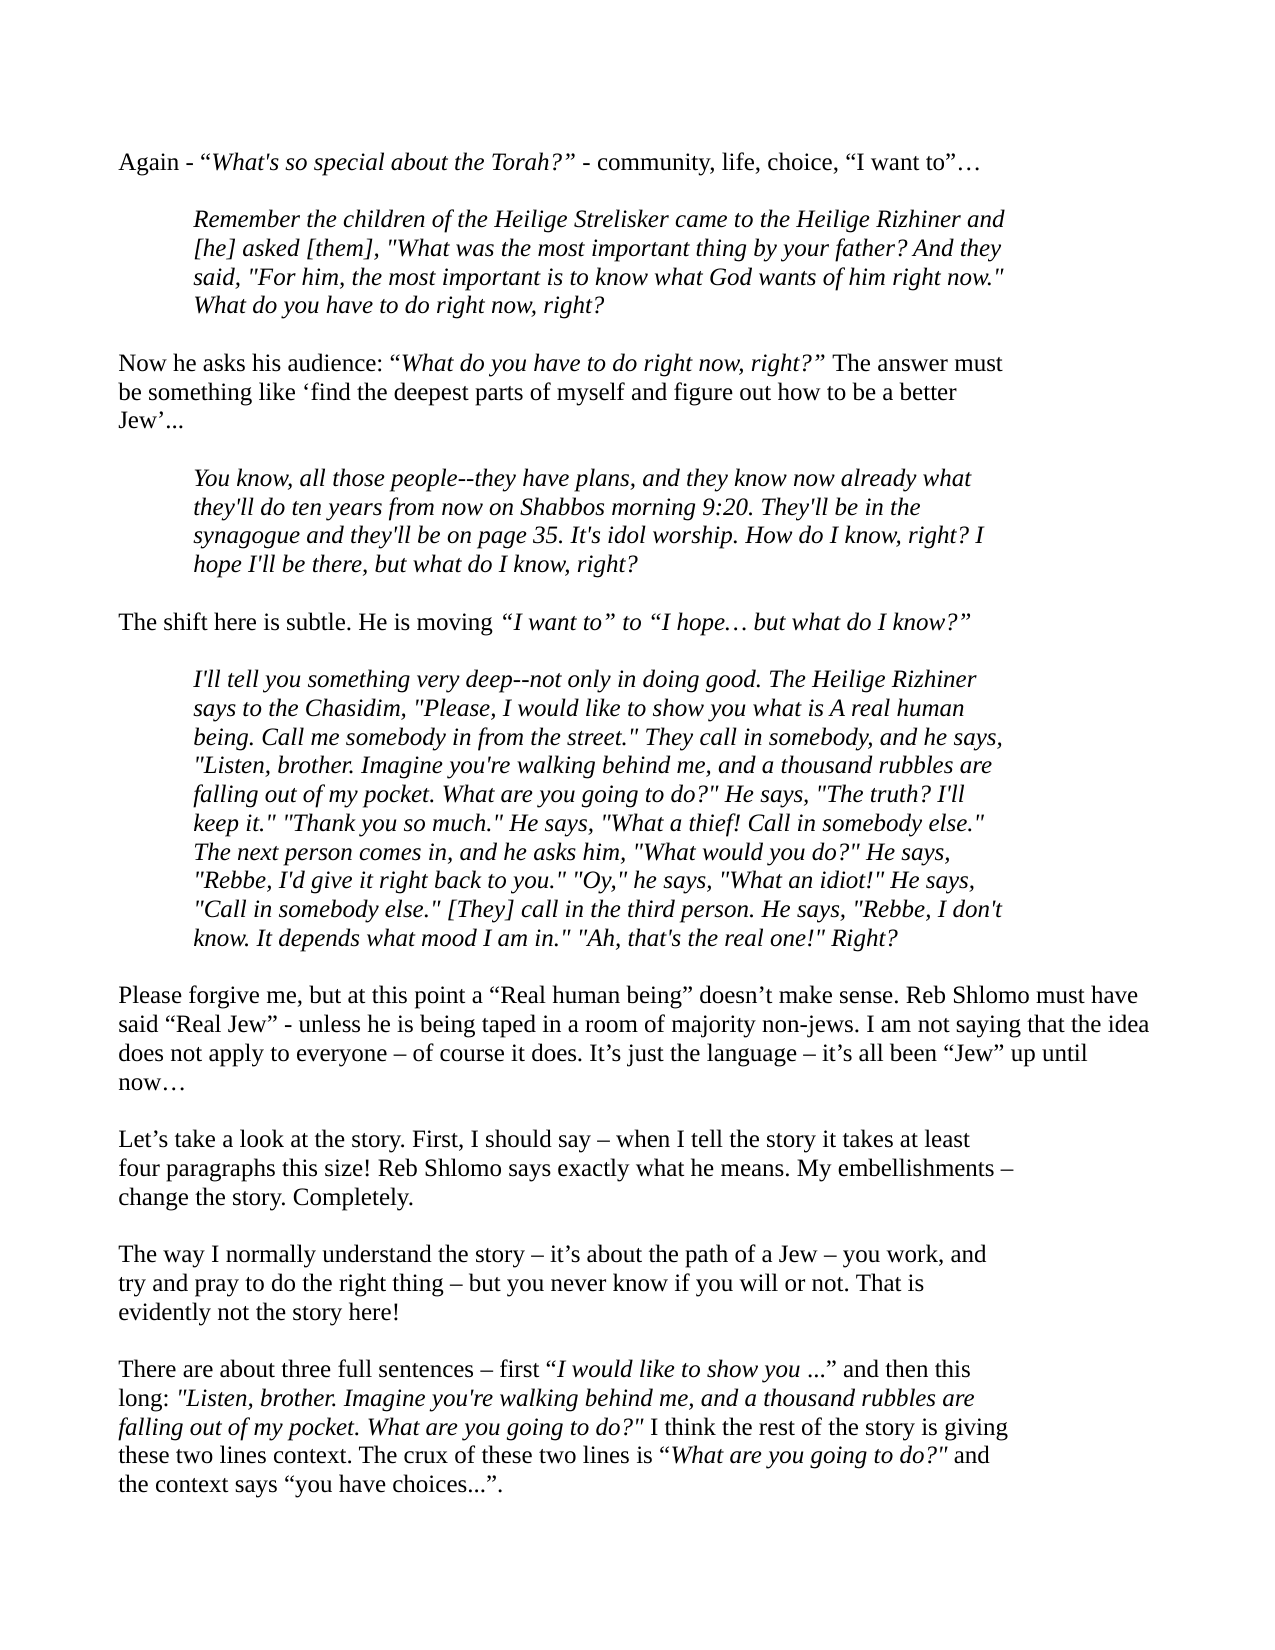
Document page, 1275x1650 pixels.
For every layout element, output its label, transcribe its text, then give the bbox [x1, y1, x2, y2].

text The shift here is subtle. He is moving “I want to” to “I hope… but what do I know?” [118, 607, 1016, 636]
text Let’s take a look at the story. First, I should say – when I tell the story it takes at least four paragraphs this size! Reb Shlomo says exactly what he means. My embellishments – change the story. Completely. [118, 1124, 1016, 1211]
text You know, all those people--they have plans, and they know now already what they'll do ten years from now on Shabbos morning 9:20. They'll be in the synagogue and they'll be on page 35. It's idol worship. How do I know, right? I hope I'll be there, but what do I know, right? [193, 463, 1016, 578]
text Remember the children of the Heilige Strelisker came to the Heilige Rizhiner and [he] asked [them], "What was the most important thing by your father? And they said, "For him, the most important is to know what God wants of him right now." What do you have to do right now, right? [193, 204, 1016, 319]
text There are about three full sentences – first “I would like to show you ...” and then this long: "Listen, brother. Imagine you're walking behind me, and a thousand rubbles are falling out of my pocket. What are you going to do?" I think the rest of the story is giving these two lines context. The crux of these two lines is “What are you going to do?" and the context says “you have choices...”. [118, 1354, 1016, 1498]
text I'll tell you something very deep--not only in doing good. The Heilige Rizhiner says to the Chasidim, "Please, I would like to show you what is A real human being. Call me somebody in from the street." They call in somebody, and he says, "Listen, brother. Imagine you're walking behind me, and a thousand rubbles are falling out of my pocket. What are you going to do?" He says, "The truth? I'll keep it." "Thank you so much." He says, "What a thief! Call in somebody else." The next person comes in, and he asks him, "What would you do?" He says, "Rebbe, I'd give it right back to you." "Oy," he says, "What an idiot!" He says, "Call in somebody else." [They] call in the third person. He says, "Rebbe, I don't know. It depends what mood I am in." "Ah, that's the real one!" Right? [193, 664, 1016, 952]
text Please forgive me, but at this point a “Real human being” doesn’t make sense. Reb Shlomo must have said “Real Jew” - unless he is being taped in a room of majority non-jews. I am not saying that the idea does not apply to everyone – of course it does. It’s just the language – it’s all been “Jew” up until now… [118, 981, 1157, 1096]
text Again - “What's so special about the Torah?” - community, life, choice, “I want to”… [118, 147, 1016, 176]
text The way I normally understand the story – it’s about the path of a Jew – you work, and try and pray to do the right thing – but you never know if you will or not. That is evidently not the story here! [118, 1239, 1016, 1326]
text Now he asks his audience: “What do you have to do right now, right?” The answer must be something like ‘find the deepest parts of myself and figure out how to be a better Jew’... [118, 348, 1016, 434]
